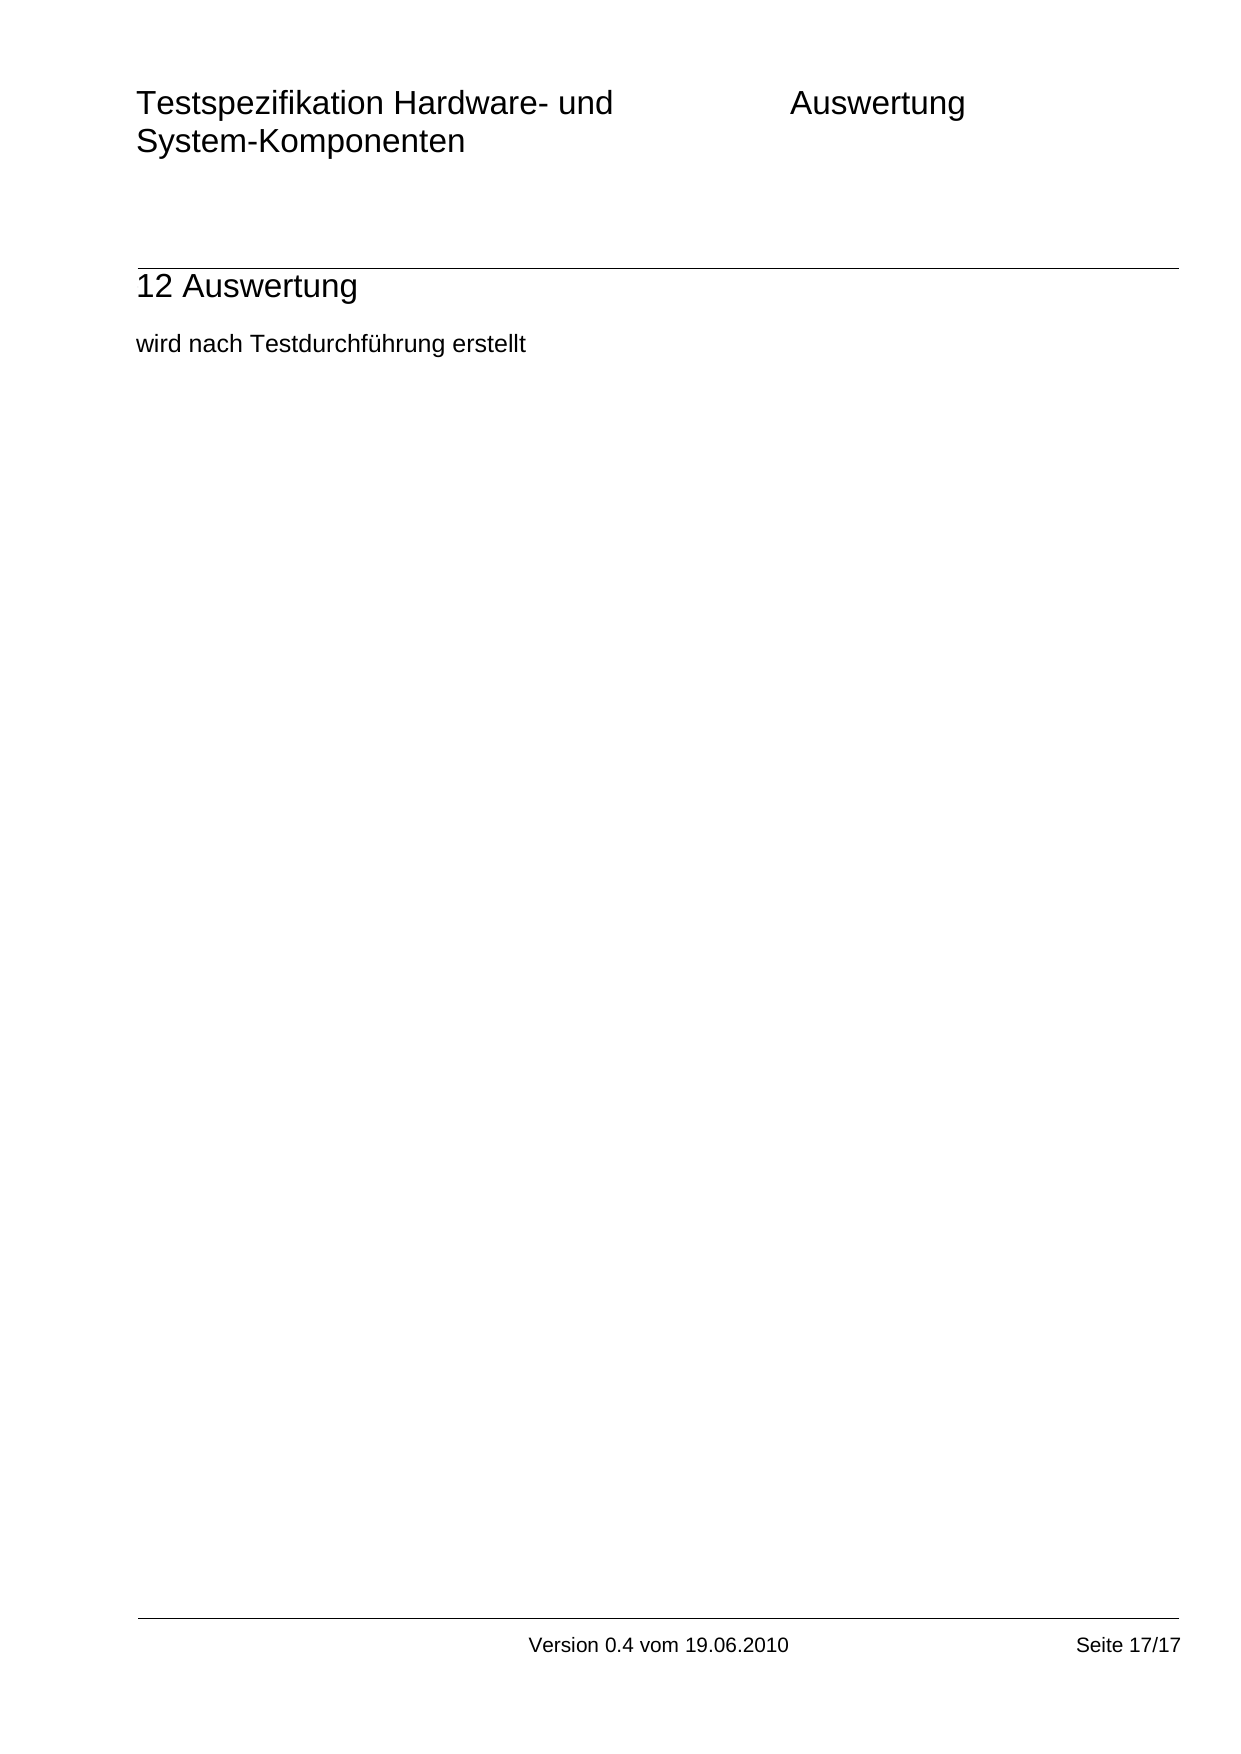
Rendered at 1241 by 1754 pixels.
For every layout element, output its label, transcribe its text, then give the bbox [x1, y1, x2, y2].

text wird nach Testdurchführung erstellt [136, 329, 1181, 358]
subtitle Auswertung [136, 289, 352, 304]
subtitle Auswertung [351, 289, 1181, 304]
